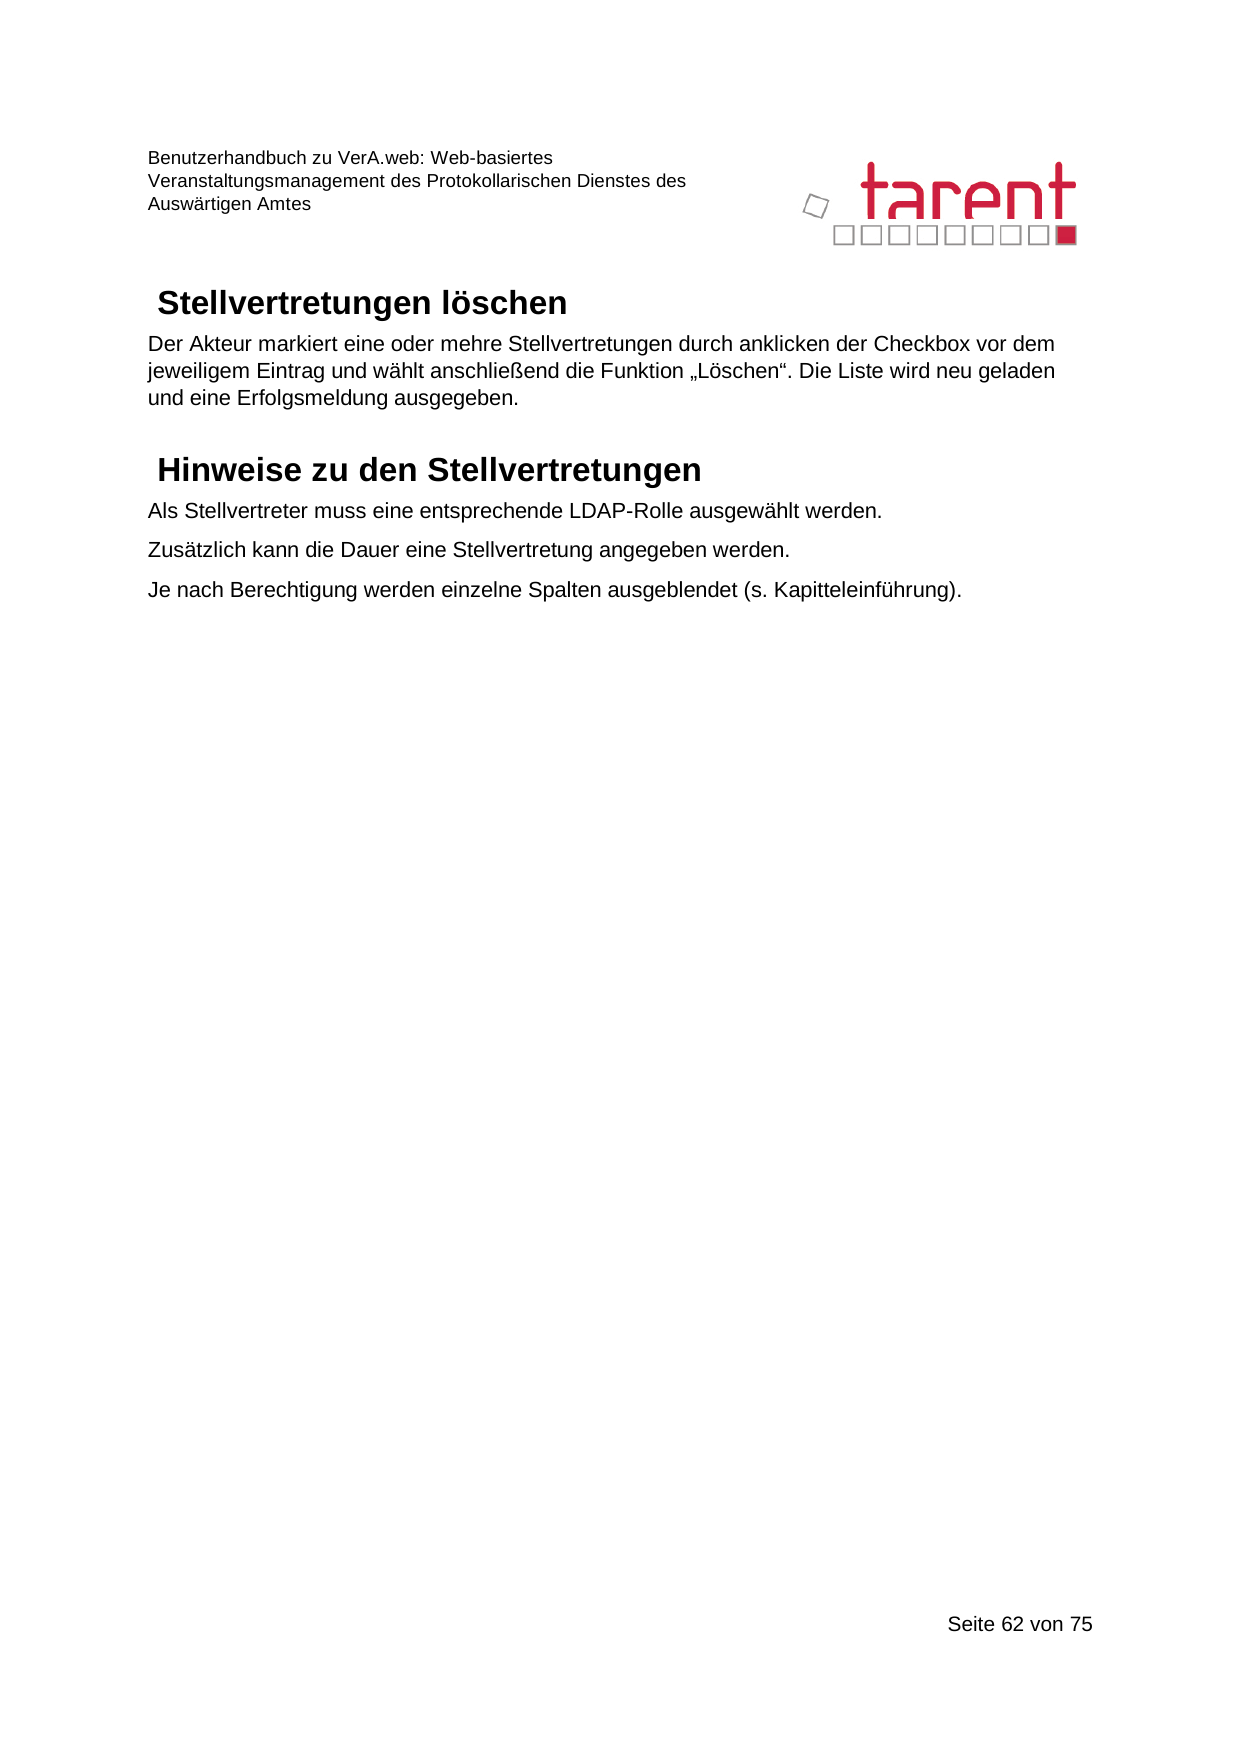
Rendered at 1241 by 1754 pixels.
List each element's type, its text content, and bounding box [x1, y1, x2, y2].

text Je nach Berechtigung werden einzelne Spalten ausgeblendet (s. Kapitteleinführung). [148, 577, 1092, 601]
text Zusätzlich kann die Dauer eine Stellvertretung angegeben werden. [148, 538, 1092, 562]
text Der Akteur markiert eine oder mehre Stellvertretungen durch anklicken der Checkbox vor dem jeweiligem Eintrag und wählt anschließend die Funktion „Löschen“. Die Liste wird neu geladen und eine Erfolgsmeldung ausgegeben. [148, 331, 1092, 409]
subtitle Hinweise zu den Stellvertretungen [148, 451, 1092, 488]
picture [790, 151, 1091, 255]
text Als Stellvertreter muss eine entsprechende LDAP-Rolle ausgewählt werden. [148, 498, 1092, 523]
subtitle Stellvertretungen löschen [148, 284, 1092, 321]
